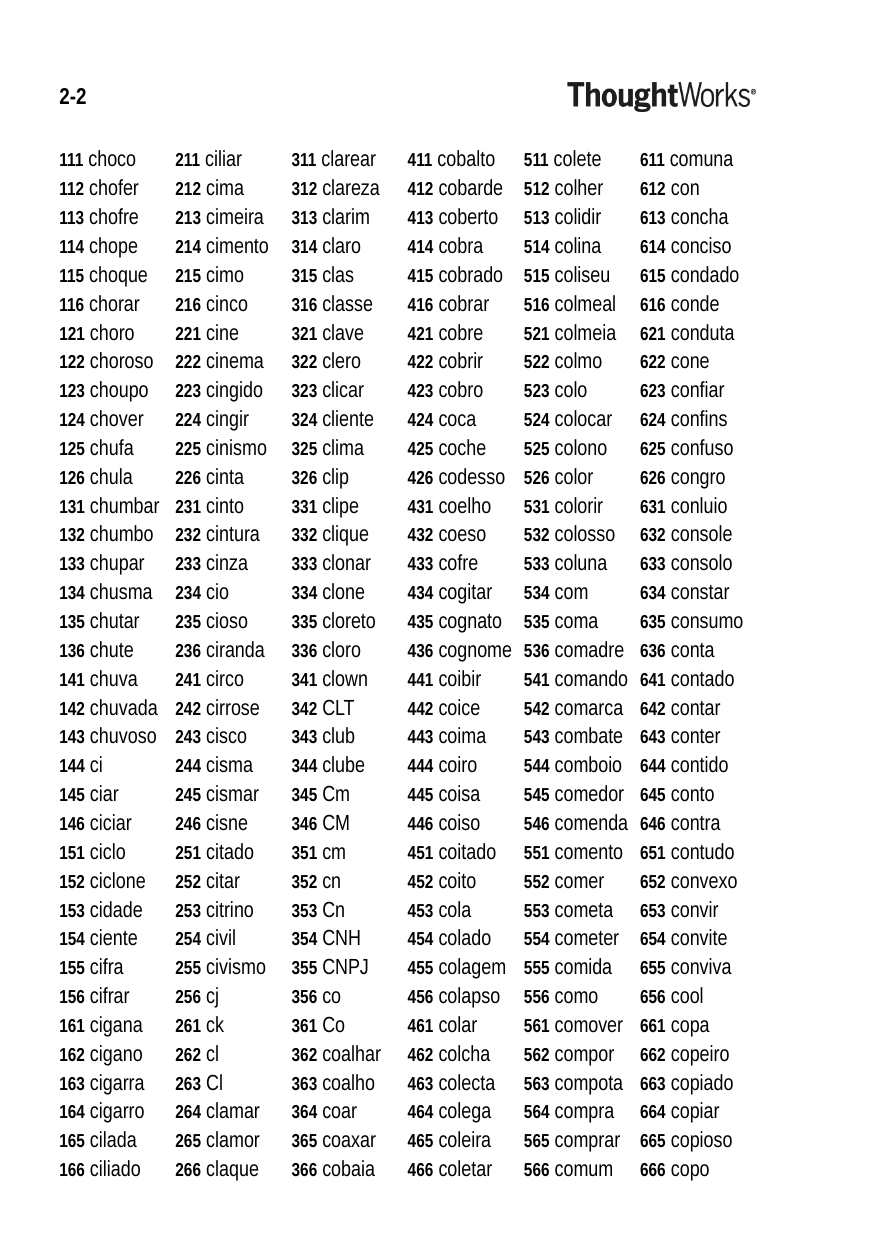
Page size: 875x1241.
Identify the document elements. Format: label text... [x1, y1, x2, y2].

text 324 cliente [291, 406, 407, 431]
text 453 cola [407, 896, 524, 922]
text 624 confins [640, 406, 756, 431]
text 225 cinismo [175, 435, 291, 460]
picture [567, 82, 756, 112]
text 241 circo [175, 666, 291, 691]
text 416 cobrar [407, 291, 524, 316]
text 222 cinema [175, 348, 291, 373]
text 664 copiar [640, 1098, 756, 1123]
text 635 consumo [640, 608, 756, 633]
text 154 ciente [59, 925, 175, 950]
text 255 civismo [175, 954, 291, 979]
text 636 conta [640, 637, 756, 662]
text 511 colete [524, 146, 640, 171]
text 454 colado [407, 925, 524, 950]
text 152 ciclone [59, 868, 175, 893]
text 441 coibir [407, 666, 524, 691]
text 436 cognome [407, 637, 524, 662]
text 242 cirrose [175, 694, 291, 719]
text 243 cisco [175, 723, 291, 748]
text 532 colosso [524, 521, 640, 546]
text 116 chorar [59, 291, 175, 316]
text 516 colmeal [524, 291, 640, 316]
text 541 comando [524, 666, 640, 691]
text 614 conciso [640, 233, 756, 258]
text 234 cio [175, 579, 291, 604]
text 526 color [524, 464, 640, 489]
text 556 como [524, 983, 640, 1008]
text 221 cine [175, 319, 291, 344]
text 445 coisa [407, 781, 524, 806]
text 153 cidade [59, 896, 175, 922]
text 652 convexo [640, 868, 756, 893]
text 512 colher [524, 175, 640, 200]
text 254 civil [175, 925, 291, 950]
text 463 colecta [407, 1069, 524, 1095]
text 562 compor [524, 1041, 640, 1066]
text 612 con [640, 175, 756, 200]
text 455 colagem [407, 954, 524, 979]
text 415 cobrado [407, 262, 524, 287]
text 544 comboio [524, 752, 640, 777]
text 264 clamar [175, 1098, 291, 1123]
text 553 cometa [524, 896, 640, 922]
text 466 coletar [407, 1156, 524, 1181]
text 145 ciar [59, 781, 175, 806]
text 656 cool [640, 983, 756, 1008]
text 523 colo [524, 377, 640, 402]
text 261 ck [175, 1012, 291, 1037]
text 543 combate [524, 723, 640, 748]
text 355 CNPJ [291, 954, 407, 979]
text 645 conto [640, 781, 756, 806]
text 151 ciclo [59, 839, 175, 864]
text 621 conduta [640, 319, 756, 344]
text 216 cinco [175, 291, 291, 316]
text 566 comum [524, 1156, 640, 1181]
text 315 clas [291, 262, 407, 287]
text 524 colocar [524, 406, 640, 431]
text 365 coaxar [291, 1127, 407, 1152]
text 625 confuso [640, 435, 756, 460]
text 545 comedor [524, 781, 640, 806]
text 236 ciranda [175, 637, 291, 662]
text 433 cofre [407, 550, 524, 575]
text 333 clonar [291, 550, 407, 575]
text 265 clamor [175, 1127, 291, 1152]
text 351 cm [291, 839, 407, 864]
text 213 cimeira [175, 204, 291, 229]
text 321 clave [291, 319, 407, 344]
text 124 chover [59, 406, 175, 431]
text 354 CNH [291, 925, 407, 950]
text 342 CLT [291, 694, 407, 719]
text 464 colega [407, 1098, 524, 1123]
text 346 CM [291, 810, 407, 835]
text 665 copioso [640, 1127, 756, 1152]
text 513 colidir [524, 204, 640, 229]
text 343 club [291, 723, 407, 748]
text 311 clarear [291, 146, 407, 171]
text 142 chuvada [59, 694, 175, 719]
text 444 coiro [407, 752, 524, 777]
text 344 clube [291, 752, 407, 777]
text 626 congro [640, 464, 756, 489]
text 224 cingir [175, 406, 291, 431]
text 564 compra [524, 1098, 640, 1123]
text 316 classe [291, 291, 407, 316]
text 362 coalhar [291, 1041, 407, 1066]
text 533 coluna [524, 550, 640, 575]
text 246 cisne [175, 810, 291, 835]
text 651 contudo [640, 839, 756, 864]
text 244 cisma [175, 752, 291, 777]
text 366 cobaia [291, 1156, 407, 1181]
text 146 ciciar [59, 810, 175, 835]
text 133 chupar [59, 550, 175, 575]
text 322 clero [291, 348, 407, 373]
text 616 conde [640, 291, 756, 316]
text 114 chope [59, 233, 175, 258]
text 666 copo [640, 1156, 756, 1181]
text 426 codesso [407, 464, 524, 489]
text 2-2 [59, 83, 177, 109]
text 361 Co [291, 1012, 407, 1037]
text 314 claro [291, 233, 407, 258]
text 643 conter [640, 723, 756, 748]
text 622 cone [640, 348, 756, 373]
text 135 chutar [59, 608, 175, 633]
text 363 coalho [291, 1069, 407, 1095]
text 456 colapso [407, 983, 524, 1008]
text 156 cifrar [59, 983, 175, 1008]
text 121 choro [59, 319, 175, 344]
text 531 colorir [524, 492, 640, 518]
text 155 cifra [59, 954, 175, 979]
text 551 comento [524, 839, 640, 864]
text 233 cinza [175, 550, 291, 575]
text 111 choco [59, 146, 175, 171]
text 332 clique [291, 521, 407, 546]
text 141 chuva [59, 666, 175, 691]
text 263 Cl [175, 1069, 291, 1095]
text 211 ciliar [175, 146, 291, 171]
text 161 cigana [59, 1012, 175, 1037]
text 663 copiado [640, 1069, 756, 1095]
text 653 convir [640, 896, 756, 922]
text 561 comover [524, 1012, 640, 1037]
text 546 comenda [524, 810, 640, 835]
text 425 coche [407, 435, 524, 460]
text 252 citar [175, 868, 291, 893]
text 364 coar [291, 1098, 407, 1123]
text 134 chusma [59, 579, 175, 604]
text 132 chumbo [59, 521, 175, 546]
text 655 conviva [640, 954, 756, 979]
text 555 comida [524, 954, 640, 979]
text 661 copa [640, 1012, 756, 1037]
text 215 cimo [175, 262, 291, 287]
text 232 cintura [175, 521, 291, 546]
text 331 clipe [291, 492, 407, 518]
text 334 clone [291, 579, 407, 604]
text 423 cobro [407, 377, 524, 402]
text 465 coleira [407, 1127, 524, 1152]
text 414 cobra [407, 233, 524, 258]
text 356 co [291, 983, 407, 1008]
text 245 cismar [175, 781, 291, 806]
text 422 cobrir [407, 348, 524, 373]
text 536 comadre [524, 637, 640, 662]
text 123 choupo [59, 377, 175, 402]
text 565 comprar [524, 1127, 640, 1152]
text 421 cobre [407, 319, 524, 344]
text 352 cn [291, 868, 407, 893]
text 631 conluio [640, 492, 756, 518]
text 412 cobarde [407, 175, 524, 200]
text 115 choque [59, 262, 175, 287]
text 323 clicar [291, 377, 407, 402]
text 646 contra [640, 810, 756, 835]
text 552 comer [524, 868, 640, 893]
text 164 cigarro [59, 1098, 175, 1123]
text 515 coliseu [524, 262, 640, 287]
text 554 cometer [524, 925, 640, 950]
text 136 chute [59, 637, 175, 662]
text 165 cilada [59, 1127, 175, 1152]
text 461 colar [407, 1012, 524, 1037]
text 413 coberto [407, 204, 524, 229]
text 632 console [640, 521, 756, 546]
text 542 comarca [524, 694, 640, 719]
text 313 clarim [291, 204, 407, 229]
text 112 chofer [59, 175, 175, 200]
text 435 cognato [407, 608, 524, 633]
text 446 coiso [407, 810, 524, 835]
text 633 consolo [640, 550, 756, 575]
text 122 choroso [59, 348, 175, 373]
text 563 compota [524, 1069, 640, 1095]
text 125 chufa [59, 435, 175, 460]
text 644 contido [640, 752, 756, 777]
text 256 cj [175, 983, 291, 1008]
text 522 colmo [524, 348, 640, 373]
text 335 cloreto [291, 608, 407, 633]
text 462 colcha [407, 1041, 524, 1066]
text 336 cloro [291, 637, 407, 662]
text 266 claque [175, 1156, 291, 1181]
text 166 ciliado [59, 1156, 175, 1181]
text 615 condado [640, 262, 756, 287]
text 443 coima [407, 723, 524, 748]
text 452 coito [407, 868, 524, 893]
text 231 cinto [175, 492, 291, 518]
text 163 cigarra [59, 1069, 175, 1095]
text 451 coitado [407, 839, 524, 864]
text 143 chuvoso [59, 723, 175, 748]
text 325 clima [291, 435, 407, 460]
text 662 copeiro [640, 1041, 756, 1066]
text 262 cl [175, 1041, 291, 1066]
text 514 colina [524, 233, 640, 258]
text 623 confiar [640, 377, 756, 402]
text 411 cobalto [407, 146, 524, 171]
text 431 coelho [407, 492, 524, 518]
text 641 contado [640, 666, 756, 691]
text 226 cinta [175, 464, 291, 489]
text 162 cigano [59, 1041, 175, 1066]
text 434 cogitar [407, 579, 524, 604]
text 432 coeso [407, 521, 524, 546]
text 113 chofre [59, 204, 175, 229]
text 534 com [524, 579, 640, 604]
text 535 coma [524, 608, 640, 633]
text 144 ci [59, 752, 175, 777]
text 214 cimento [175, 233, 291, 258]
text 131 chumbar [59, 492, 175, 518]
text 126 chula [59, 464, 175, 489]
text 642 contar [640, 694, 756, 719]
text 235 cioso [175, 608, 291, 633]
text 345 Cm [291, 781, 407, 806]
text 442 coice [407, 694, 524, 719]
text 312 clareza [291, 175, 407, 200]
text 525 colono [524, 435, 640, 460]
text 611 comuna [640, 146, 756, 171]
text 634 constar [640, 579, 756, 604]
text 223 cingido [175, 377, 291, 402]
text 521 colmeia [524, 319, 640, 344]
text 341 clown [291, 666, 407, 691]
text 424 coca [407, 406, 524, 431]
text 212 cima [175, 175, 291, 200]
text 326 clip [291, 464, 407, 489]
text 353 Cn [291, 896, 407, 922]
text 613 concha [640, 204, 756, 229]
text 253 citrino [175, 896, 291, 922]
text 654 convite [640, 925, 756, 950]
text 251 citado [175, 839, 291, 864]
